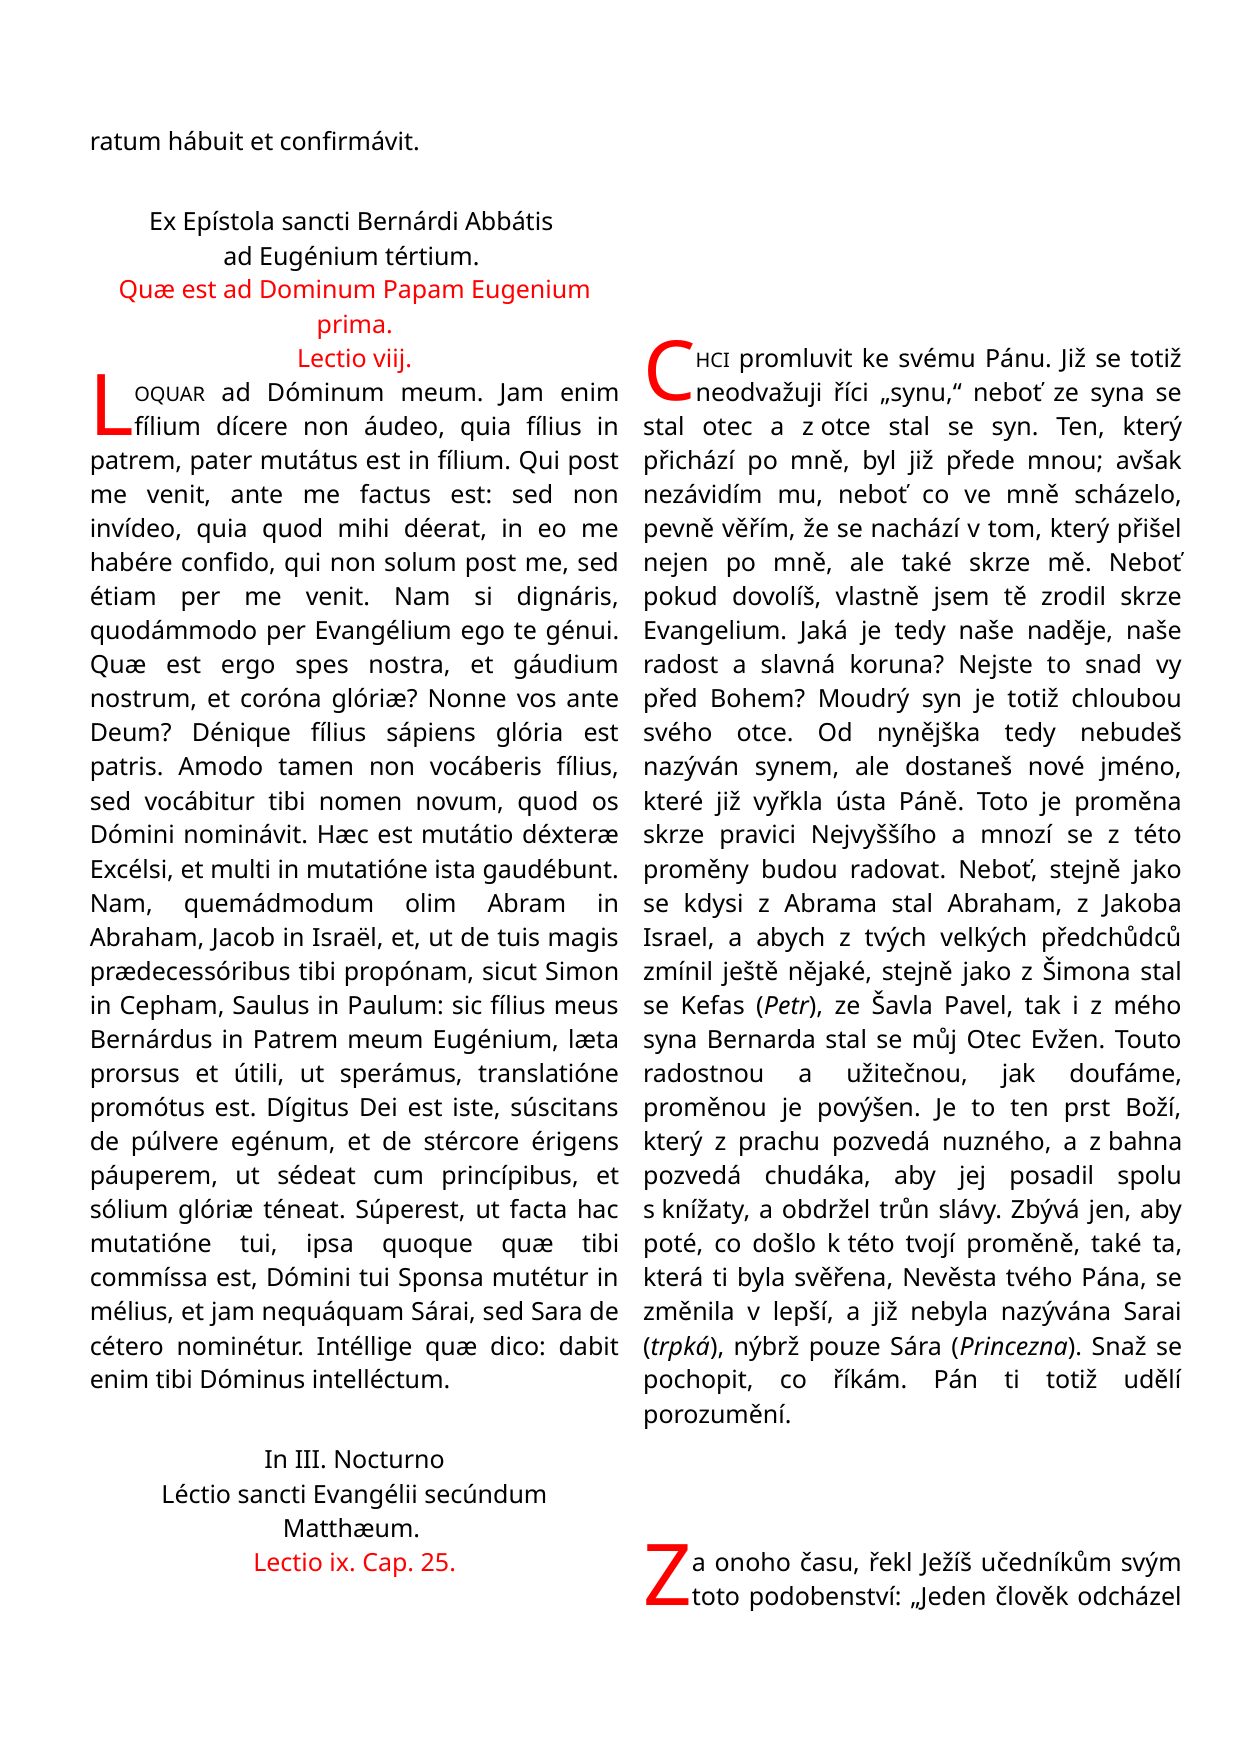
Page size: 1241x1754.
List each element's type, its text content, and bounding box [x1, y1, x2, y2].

table_cell Za onoho času, řekl Ježíš učedníkům svým toto podobenství: „Jeden člověk odcházel na cesty, svolal své služebníky a svěřil jim svůj majetek.“ A ostatní. Nejdražší bratři, čtení ze svatého Evangelia nás vybízí, abychom pečlivě uvážili, že pokud vidíme, že jsme na tomto světě dostali od Původce světa o něco více než ostatní, aby nás kvůli tomu pak přísněji nesoudil. Čím větší jsou totiž dary, tím vyšší účty pak budeme muset složit. Za svůj dar musí být každý o to pokornější a tím více připraven ke službě, oč vyšší účty vidí, že bude muset složit. [631, 1436, 1194, 1618]
table_cell [631, 118, 1194, 198]
table_cell Chci promluvit ke svému Pánu. Již se totiž neodvažuji říci „synu,“ neboť ze syna se stal otec a z otce stal se syn. Ten, který přichází po mně, byl již přede mnou; avšak nezávidím mu, neboť co ve mně scházelo, pevně věřím, že se nachází v tom, který přišel nejen po mně, ale také skrze mě. Neboť pokud dovolíš, vlastně jsem tě zrodil skrze Evangelium. Jaká je tedy naše naděje, naše radost a slavná koruna? Nejste to snad vy před Bohem? Moudrý syn je totiž chloubou svého otce. Od nynějška tedy nebudeš nazýván synem, ale dostaneš nové jméno, které již vyřkla ústa Páně. Toto je proměna skrze pravici Nejvyššího a mnozí se z této proměny budou radovat. Neboť, stejně jako se kdysi z Abrama stal Abraham, z Jakoba Israel, a abych z tvých velkých předchůdců zmínil ještě nějaké, stejně jako z Šimona stal se Kefas (Petr), ze Šavla Pavel, tak i z mého syna Bernarda stal se můj Otec Evžen. Touto radostnou a užitečnou, jak doufáme, proměnou je povýšen. Je to ten prst Boží, který z prachu pozvedá nuzného, a z bahna pozvedá chudáka, aby jej posadil spolu s knížaty, a obdržel trůn slávy. Zbývá jen, aby poté, co došlo k této tvojí proměně, také ta, která ti byla svěřena, Nevěsta tvého Pána, se změnila v lepší, a již nebyla nazývána Sarai (trpká), nýbrž pouze Sára (Princezna). Snaž se pochopit, co říkám. Pán ti totiž udělí porozumění. [631, 198, 1194, 1436]
table_cell Ex Epístola sancti Bernárdi Abbátis ad Eugénium tértium. Quæ est ad Dominum Papam Eugenium prima. Lectio viij. Loquar ad Dóminum meum. Jam enim fílium dícere non áudeo, quia fílius in patrem, pater mutátus est in fílium. Qui post me venit, ante me factus est: sed non invídeo, quia quod mihi déerat, in eo me habére confido, qui non solum post me, sed étiam per me venit. Nam si dignáris, quodámmodo per Evangélium ego te génui. Quæ est ergo spes nostra, et gáudium nostrum, et coróna glóriæ? Nonne vos ante Deum? Dénique fílius sápiens glória est patris. Amodo tamen non vocáberis fílius, sed vocábitur tibi nomen novum, quod os Dómini nominávit. Hæc est mutátio déxteræ Excélsi, et multi in mutatióne ista gaudébunt. Nam, quemádmodum olim Abram in Abraham, Jacob in Israël, et, ut de tuis magis prædecessóribus tibi propónam, sicut Simon in Cepham, Saulus in Paulum: sic fílius meus Bernárdus in Patrem meum Eugénium, læta prorsus et útili, ut sperámus, translatióne promótus est. Dígitus Dei est iste, súscitans de púlvere egénum, et de stércore érigens páuperem, ut sédeat cum princípibus, et sólium glóriæ téneat. Súperest, ut facta hac mutatióne tui, ipsa quoque quæ tibi commíssa est, Dómini tui Sponsa mutétur in mélius, et jam nequáquam Sárai, sed Sara de cétero nominétur. Intéllige quæ dico: dabit enim tibi Dóminus intelléctum. [78, 198, 631, 1436]
table_cell In III. Nocturno Léctio sancti Evangélii secúndum Matthæum. Lectio ix. Cap. 25. In illo témpore: Dixit Jesus discípulis suis parábolam hanc: Homo péregre proficíscens, vocávit servos suos, et trádidit illis bona sua. Et réliqua. Homilia sancti Gregórii Papæ. Homilia 9. in Evangelia. Léctio sancti Evangélii‚ fratres charíssimi, sollícite consideráre nos ádmonet, ne nos, qui plus céteris in hoc mundo accepísse áliquid cérnimur ab Auctóre mundi, grávius inde judicémur. Cum enim augéntur dona, ratiónes étiam crescunt donórum. Tanto ergo esse humílior, atque ad serviéndum prómptior quisque debet ex múnere, quanto se obligatiórem esse cónspicit in reddénda ratióne. [78, 1436, 631, 1618]
table_cell ratum hábuit et confirmávit. [78, 118, 631, 198]
